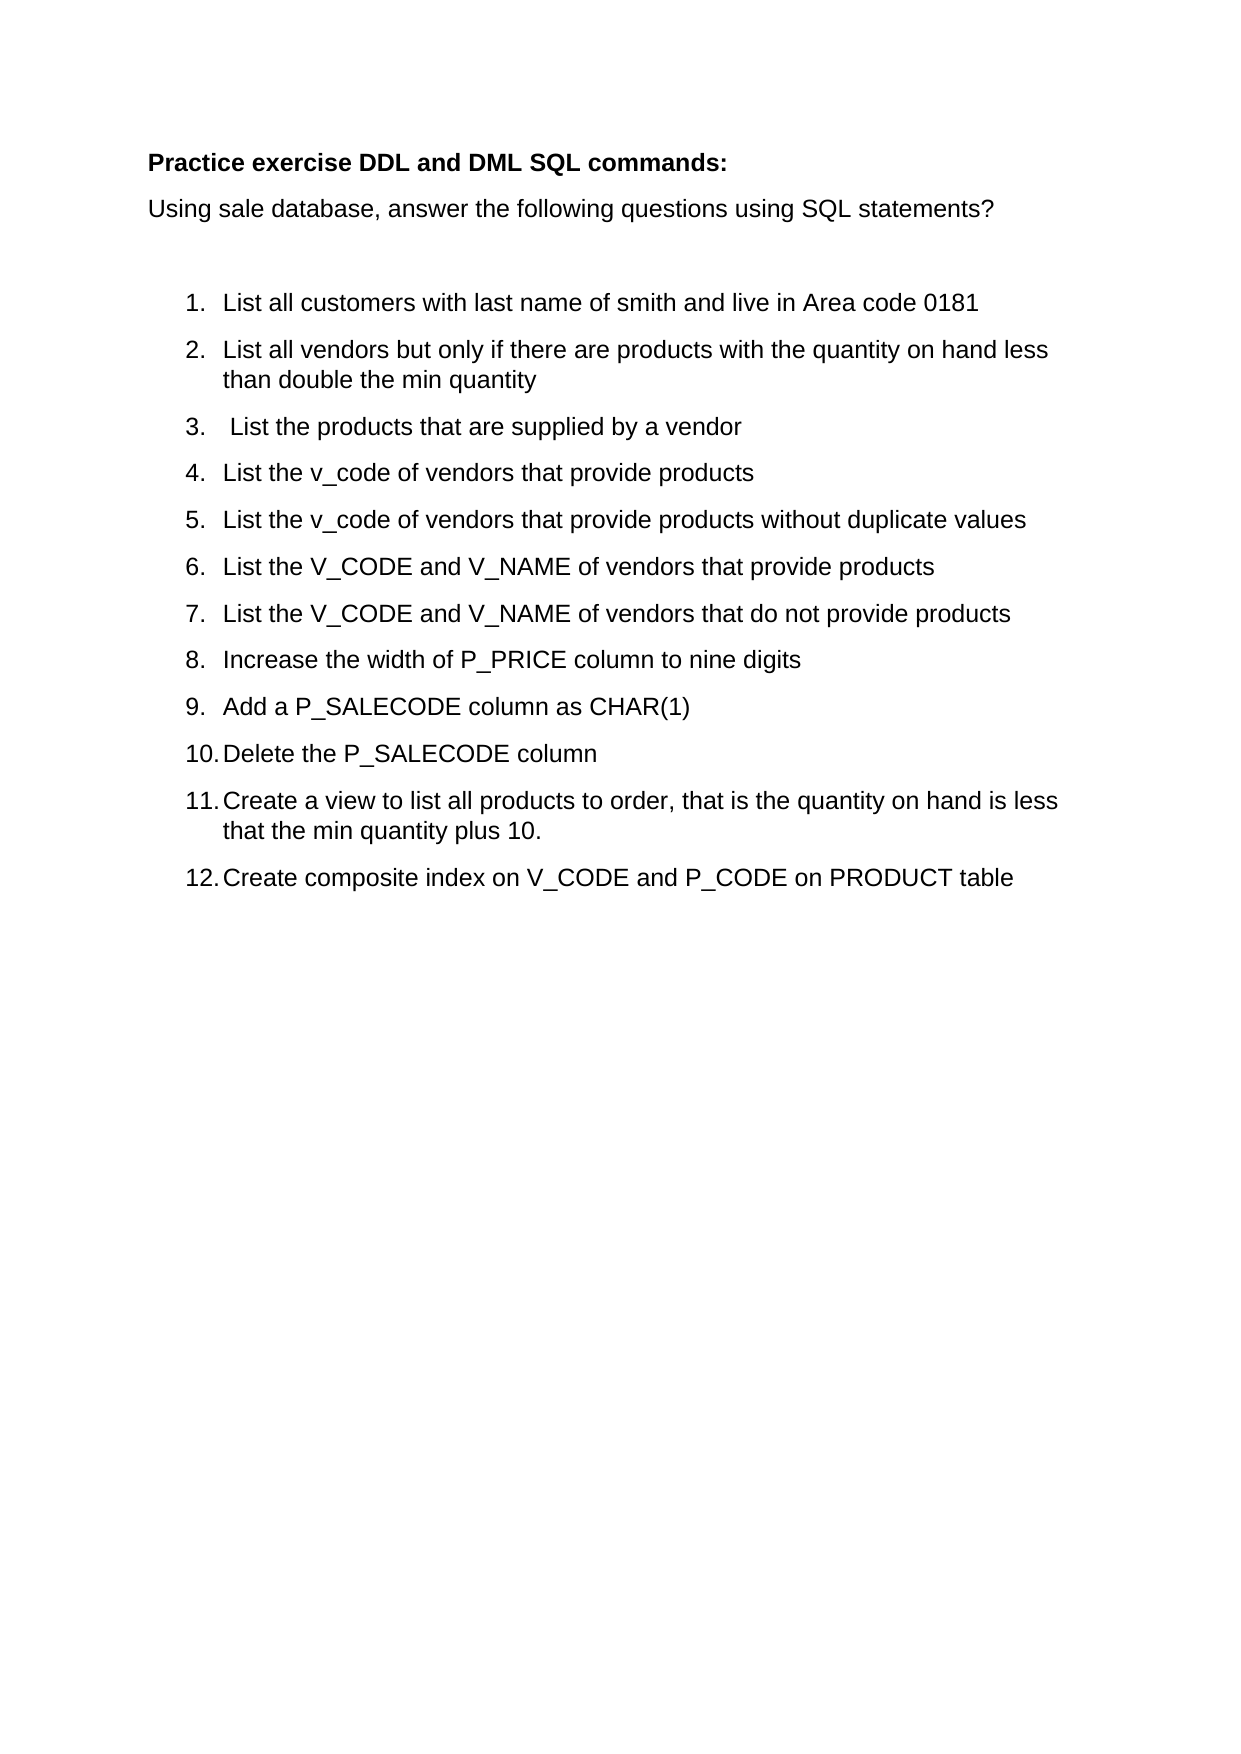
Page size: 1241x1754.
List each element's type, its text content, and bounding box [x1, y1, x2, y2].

list List all vendors but only if there are products with the quantity on hand less than double the min quantity [185, 335, 1093, 393]
list Delete the P_SALECODE column [185, 739, 1093, 768]
list Create a view to list all products to order, that is the quantity on hand is less that the min quantity plus 10. [185, 786, 1093, 844]
list List the v_code of vendors that provide products without duplicate values [185, 505, 1093, 534]
list Increase the width of P_PRICE column to nine digits [185, 645, 1093, 674]
list List the v_code of vendors that provide products [185, 458, 1093, 487]
text Using sale database, answer the following questions using SQL statements? [148, 194, 1093, 223]
list Add a P_SALECODE column as CHAR(1) [185, 692, 1093, 721]
list Create composite index on V_CODE and P_CODE on PRODUCT table [185, 863, 1093, 891]
list List the products that are supplied by a vendor [185, 412, 1093, 440]
list List all customers with last name of smith and live in Area code 0181 [185, 288, 1093, 317]
list List the V_CODE and V_NAME of vendors that do not provide products [185, 599, 1093, 627]
list List the V_CODE and V_NAME of vendors that provide products [185, 552, 1093, 581]
text Practice exercise DDL and DML SQL commands: [148, 148, 1093, 176]
